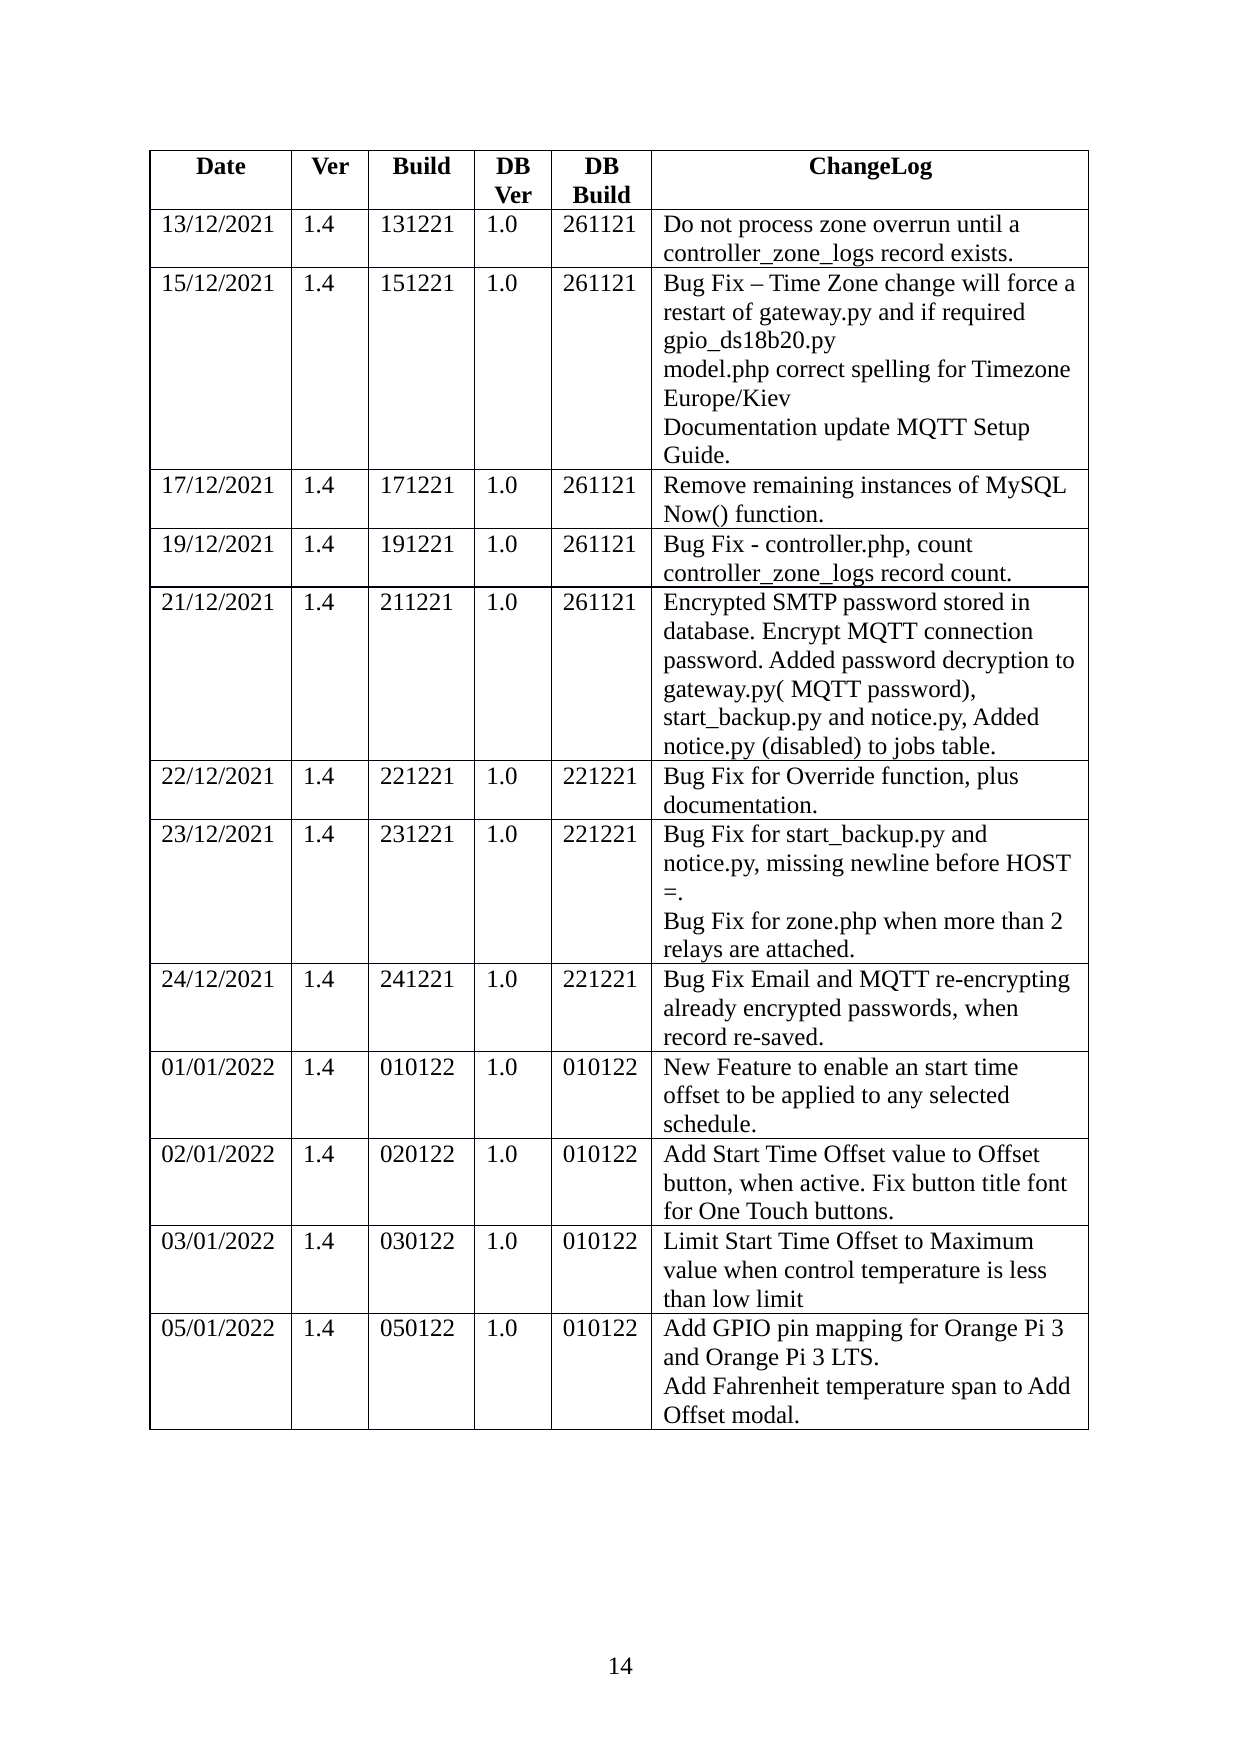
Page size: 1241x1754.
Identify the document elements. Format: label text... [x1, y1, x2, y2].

table_header Ver [292, 151, 368, 208]
table_cell 1.0 [475, 470, 551, 528]
table_cell 010122 [369, 1052, 474, 1138]
table_cell 1.4 [292, 210, 368, 267]
table_cell 1.0 [475, 588, 551, 760]
table_cell Bug Fix Email and MQTT re-encrypting already encrypted passwords, when record re-saved. [652, 964, 1088, 1051]
table_cell 151221 [369, 268, 474, 469]
table_cell 010122 [552, 1052, 651, 1138]
table_cell 261121 [552, 470, 651, 528]
table_cell 1.4 [292, 964, 368, 1051]
table_cell 1.4 [292, 820, 368, 963]
table_cell 261121 [552, 268, 651, 469]
table_cell Limit Start Time Offset to Maximum value when control temperature is less than low limit [652, 1226, 1088, 1312]
table_cell 1.4 [292, 1052, 368, 1138]
table_cell 1.0 [475, 820, 551, 963]
table_cell 1.0 [475, 1139, 551, 1225]
table_cell 05/01/2022 [151, 1314, 291, 1428]
table_cell 231221 [369, 820, 474, 963]
table_cell 23/12/2021 [151, 820, 291, 963]
table_cell New Feature to enable an start time offset to be applied to any selected schedule. [652, 1052, 1088, 1138]
table_cell 1.4 [292, 761, 368, 818]
table_cell 010122 [552, 1139, 651, 1225]
table_cell 261121 [552, 529, 651, 586]
table_cell 1.0 [475, 1314, 551, 1428]
table_cell 221221 [552, 964, 651, 1051]
table_cell 03/01/2022 [151, 1226, 291, 1312]
table_cell Bug Fix – Time Zone change will force a restart of gateway.py and if required gpio_ds18b20.py model.php correct spelling for Timezone Europe/Kiev Documentation update MQTT Setup Guide. [652, 268, 1088, 469]
table_cell 19/12/2021 [151, 529, 291, 586]
table_cell Bug Fix - controller.php, count controller_zone_logs record count. [652, 529, 1088, 586]
table_cell 13/12/2021 [151, 210, 291, 267]
table_cell 1.0 [475, 268, 551, 469]
table_cell 131221 [369, 210, 474, 267]
table_cell 1.4 [292, 1314, 368, 1428]
table_cell 211221 [369, 588, 474, 760]
table_cell 01/01/2022 [151, 1052, 291, 1138]
table_cell 241221 [369, 964, 474, 1051]
table_cell Encrypted SMTP password stored in database. Encrypt MQTT connection password. Added password decryption to gateway.py( MQTT password), start_backup.py and notice.py, Added notice.py (disabled) to jobs table. [652, 588, 1088, 760]
table_cell 191221 [369, 529, 474, 586]
table_cell 24/12/2021 [151, 964, 291, 1051]
table_cell 050122 [369, 1314, 474, 1428]
table_cell 1.0 [475, 761, 551, 818]
table_cell 010122 [552, 1314, 651, 1428]
table_cell 171221 [369, 470, 474, 528]
table_cell 010122 [552, 1226, 651, 1312]
table_header ChangeLog [652, 151, 1088, 208]
table_cell 1.4 [292, 529, 368, 586]
table_cell 030122 [369, 1226, 474, 1312]
table_cell Do not process zone overrun until a controller_zone_logs record exists. [652, 210, 1088, 267]
table_cell 1.4 [292, 1226, 368, 1312]
table_cell 221221 [552, 761, 651, 818]
table_cell 17/12/2021 [151, 470, 291, 528]
table_header DB Ver [475, 151, 551, 208]
table_cell Bug Fix for Override function, plus documentation. [652, 761, 1088, 818]
table_cell 1.4 [292, 1139, 368, 1225]
table_cell Add GPIO pin mapping for Orange Pi 3 and Orange Pi 3 LTS. Add Fahrenheit temperature span to Add Offset modal. [652, 1314, 1088, 1428]
table_cell 1.4 [292, 268, 368, 469]
table_cell 1.0 [475, 1052, 551, 1138]
table_cell 020122 [369, 1139, 474, 1225]
table_cell 1.0 [475, 210, 551, 267]
table_cell 15/12/2021 [151, 268, 291, 469]
table_cell 1.0 [475, 529, 551, 586]
table_header Date [151, 151, 291, 208]
table_header Build [369, 151, 474, 208]
table_cell 221221 [552, 820, 651, 963]
table_cell 1.0 [475, 964, 551, 1051]
table_cell Bug Fix for start_backup.py and notice.py, missing newline before HOST =. Bug Fix for zone.php when more than 2 relays are attached. [652, 820, 1088, 963]
table_cell 261121 [552, 210, 651, 267]
table_cell 1.4 [292, 470, 368, 528]
table_cell 21/12/2021 [151, 588, 291, 760]
table_cell Add Start Time Offset value to Offset button, when active. Fix button title font for One Touch buttons. [652, 1139, 1088, 1225]
table_cell 221221 [369, 761, 474, 818]
table_cell 02/01/2022 [151, 1139, 291, 1225]
table_header DB Build [552, 151, 651, 208]
table_cell 1.4 [292, 588, 368, 760]
table_cell 261121 [552, 588, 651, 760]
table_cell Remove remaining instances of MySQL Now() function. [652, 470, 1088, 528]
table_cell 22/12/2021 [151, 761, 291, 818]
table_cell 1.0 [475, 1226, 551, 1312]
